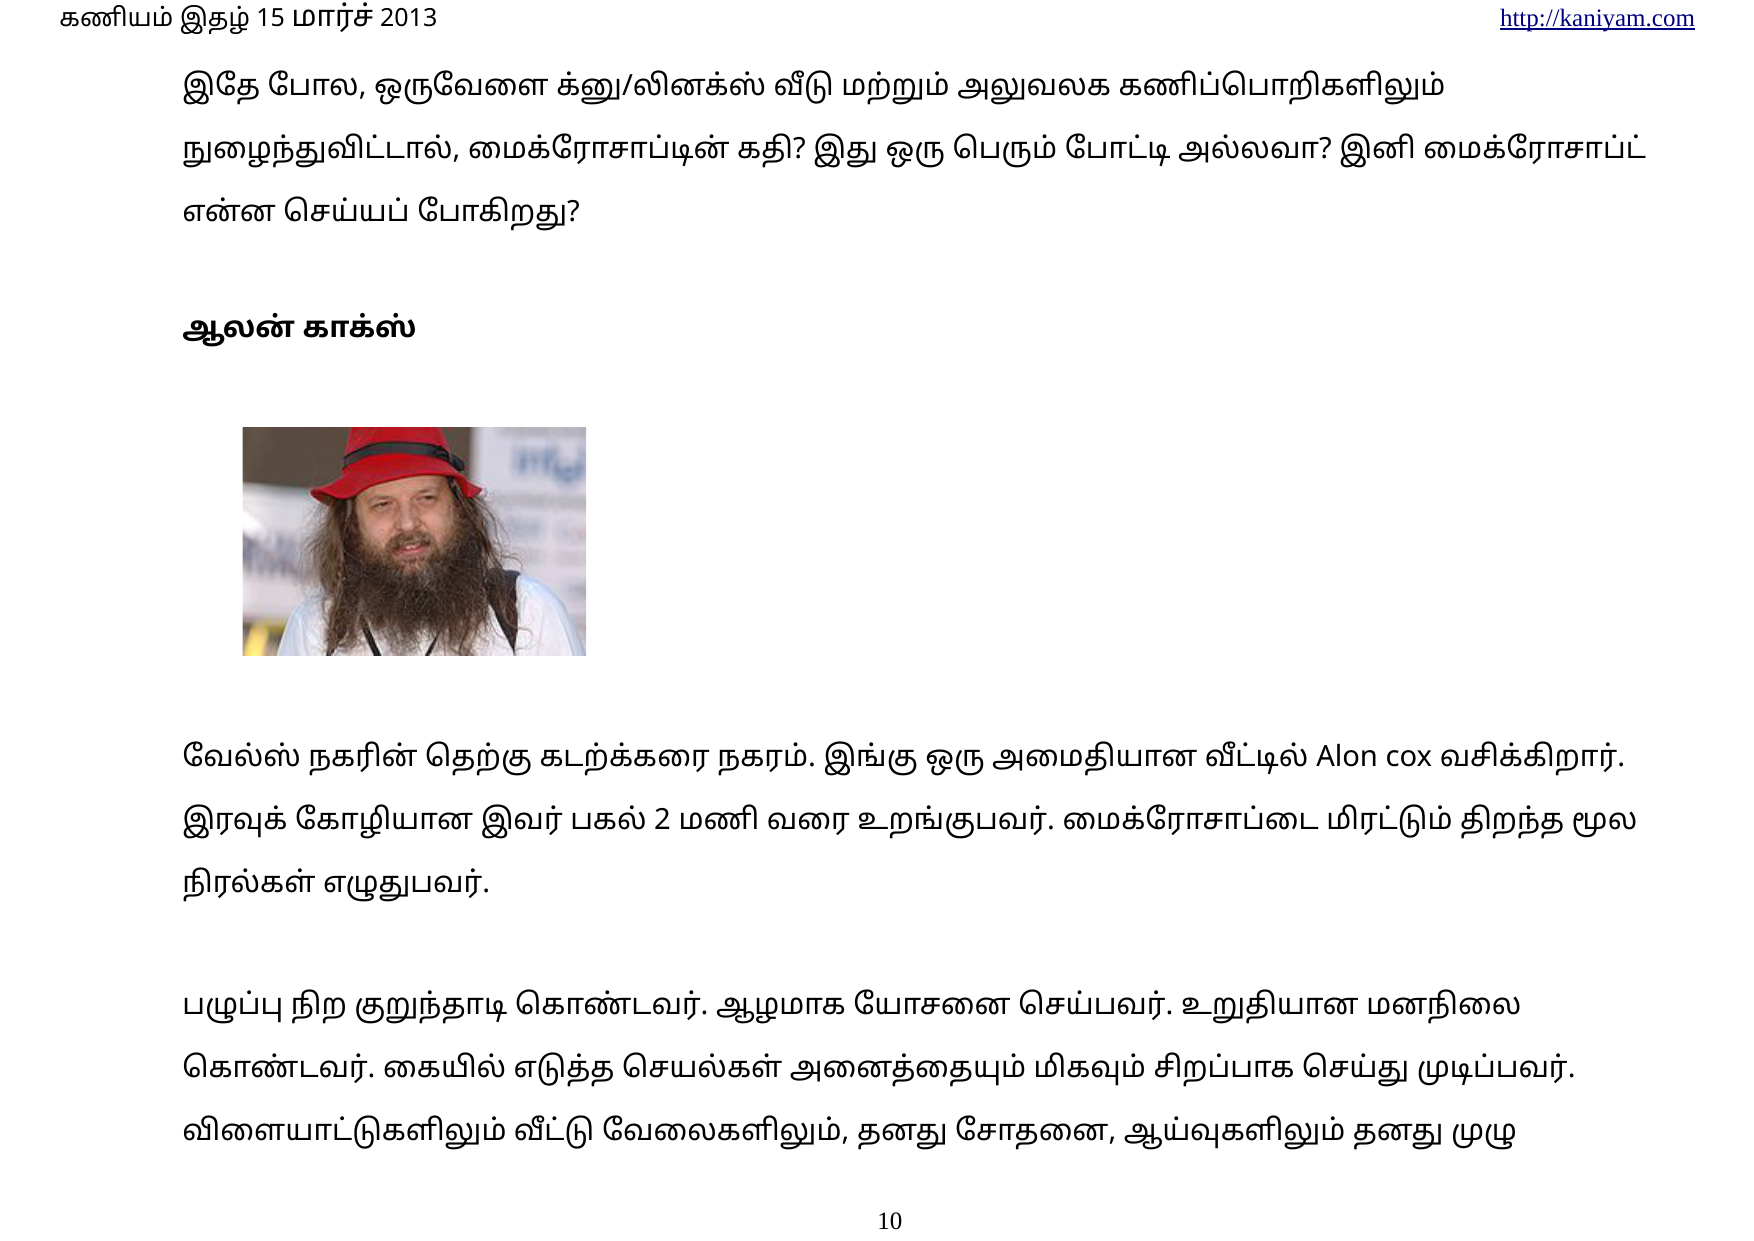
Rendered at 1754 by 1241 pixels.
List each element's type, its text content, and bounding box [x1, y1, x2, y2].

text இதே போல, ஒருவேளை க்னு/லினக்ஸ் வீடு மற்றும் அலுவலக கணிப்பொறிகளிலும் நுழைந்துவிட்டால், மைக்ரோசாப்டின் கதி? இது ஒரு பெரும் போட்டி அல்லவா? இனி மைக்ரோசாப்ட் என்ன செய்யப் போகிறது? ஆலன் காக்ஸ் [182, 64, 1695, 349]
picture [242, 427, 587, 656]
text வேல்ஸ் நகரின் தெற்கு கடற்க்கரை நகரம். இங்கு ஒரு அமைதியான வீட்டில் Alon cox வசிக்கிறார். இரவுக் கோழியான இவர் பகல் 2 மணி வரை உறங்குபவர். மைக்ரோசாப்டை மிரட்டும் திறந்த மூல நிரல்கள் எழுதுபவர். பழுப்பு நிற குறுந்தாடி கொண்டவர். ஆழமாக யோசனை செய்பவர். உறுதியான மனநிலை கொண்டவர். கையில் எடுத்த செயல்கள் அனைத்தையும் மிகவும் சிறப்பாக செய்து முடிப்பவர். விளையாட்டுகளிலும் வீட்டு வேலைகளிலும், தனது சோதனை, ஆய்வுகளிலும் தனது முழு [182, 428, 1695, 1152]
